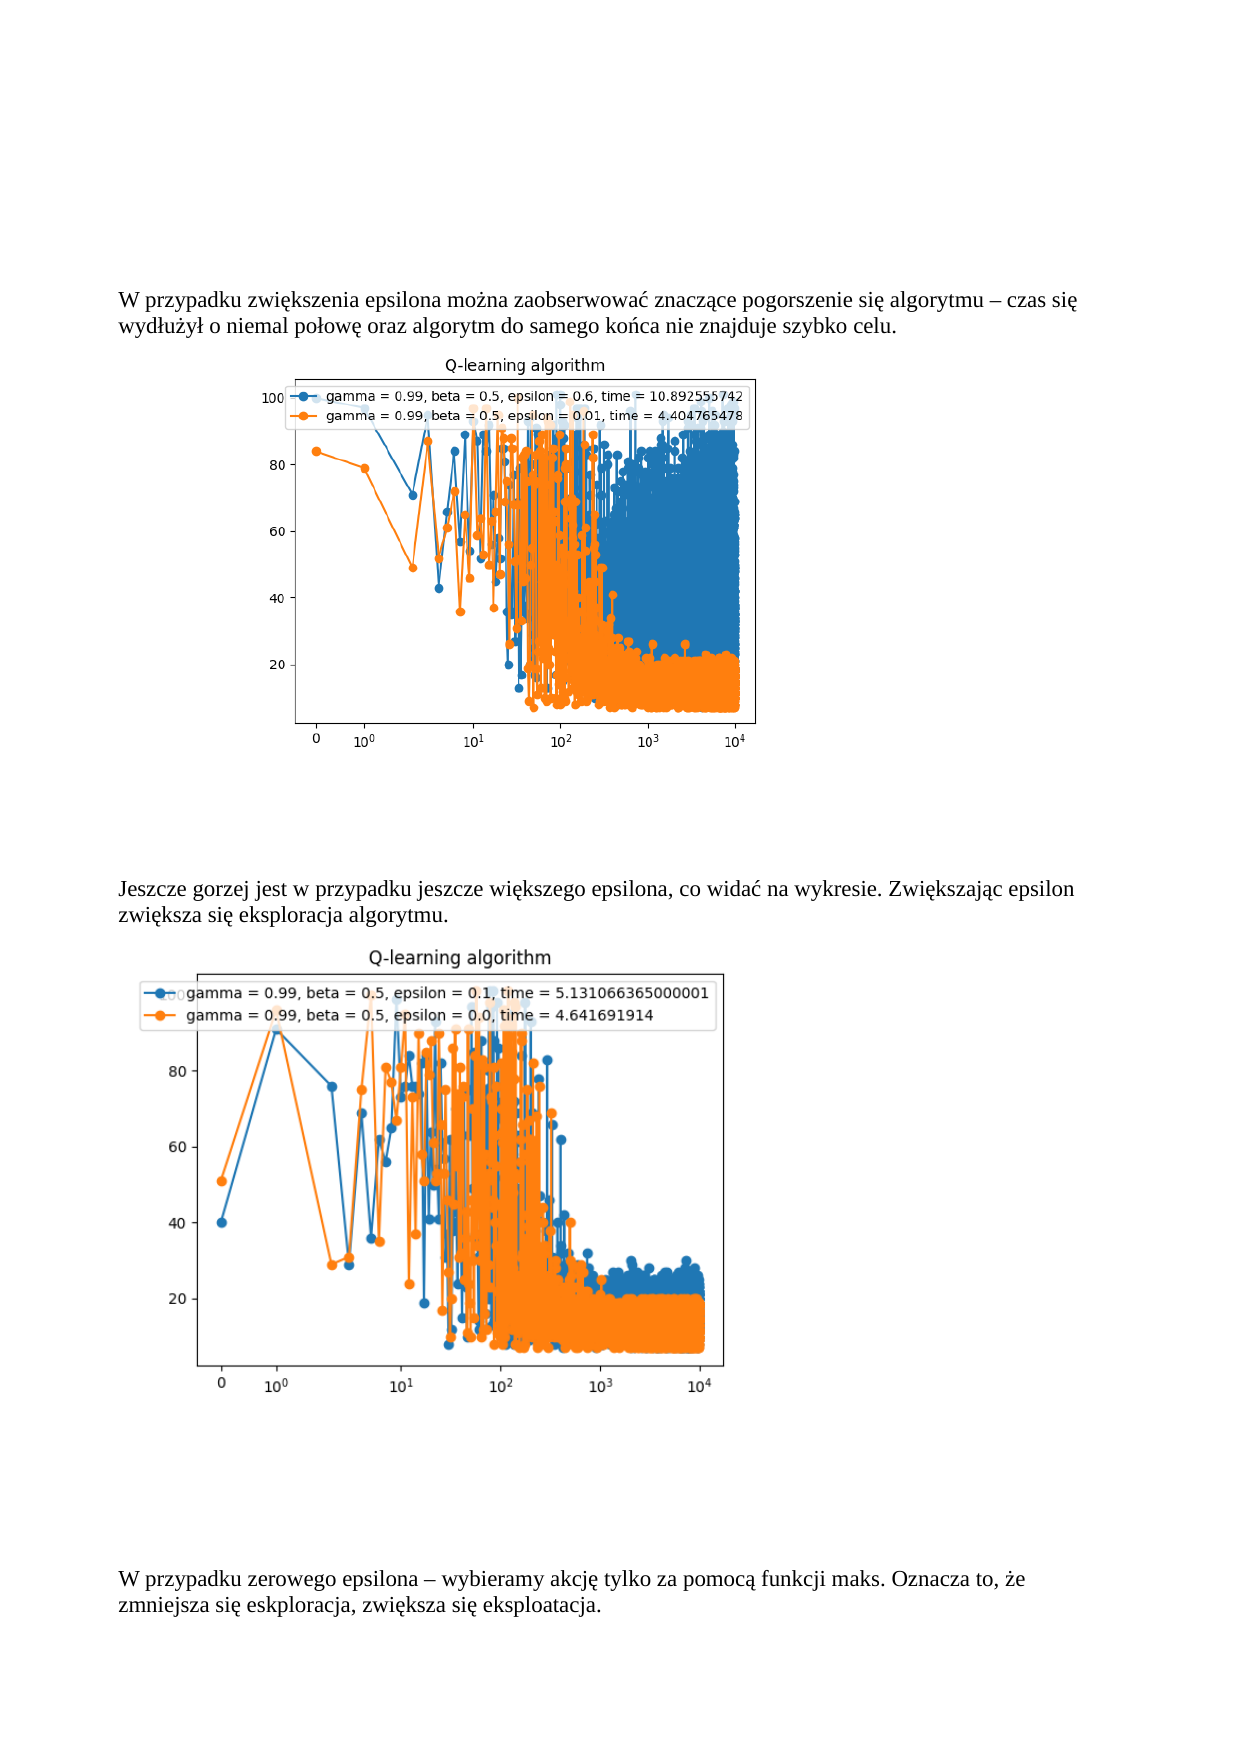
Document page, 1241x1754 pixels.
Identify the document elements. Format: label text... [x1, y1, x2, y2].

picture [129, 943, 757, 1408]
text W przypadku zwiększenia epsilona można zaobserwować znaczące pogorszenie się algorytmu – czas się wydłużył o niemal połowę oraz algorytm do samego końca nie znajduje szybko celu. [118, 286, 1122, 338]
picture [230, 351, 794, 761]
text W przypadku zerowego epsilona – wybieramy akcję tylko za pomocą funkcji maks. Oznacza to, że zmniejsza się eskploracja, zwiększa się eksploatacja. [118, 1565, 1122, 1618]
text Jeszcze gorzej jest w przypadku jeszcze większego epsilona, co widać na wykresie. Zwiększając epsilon zwiększa się eksploracja algorytmu. [118, 875, 1122, 928]
